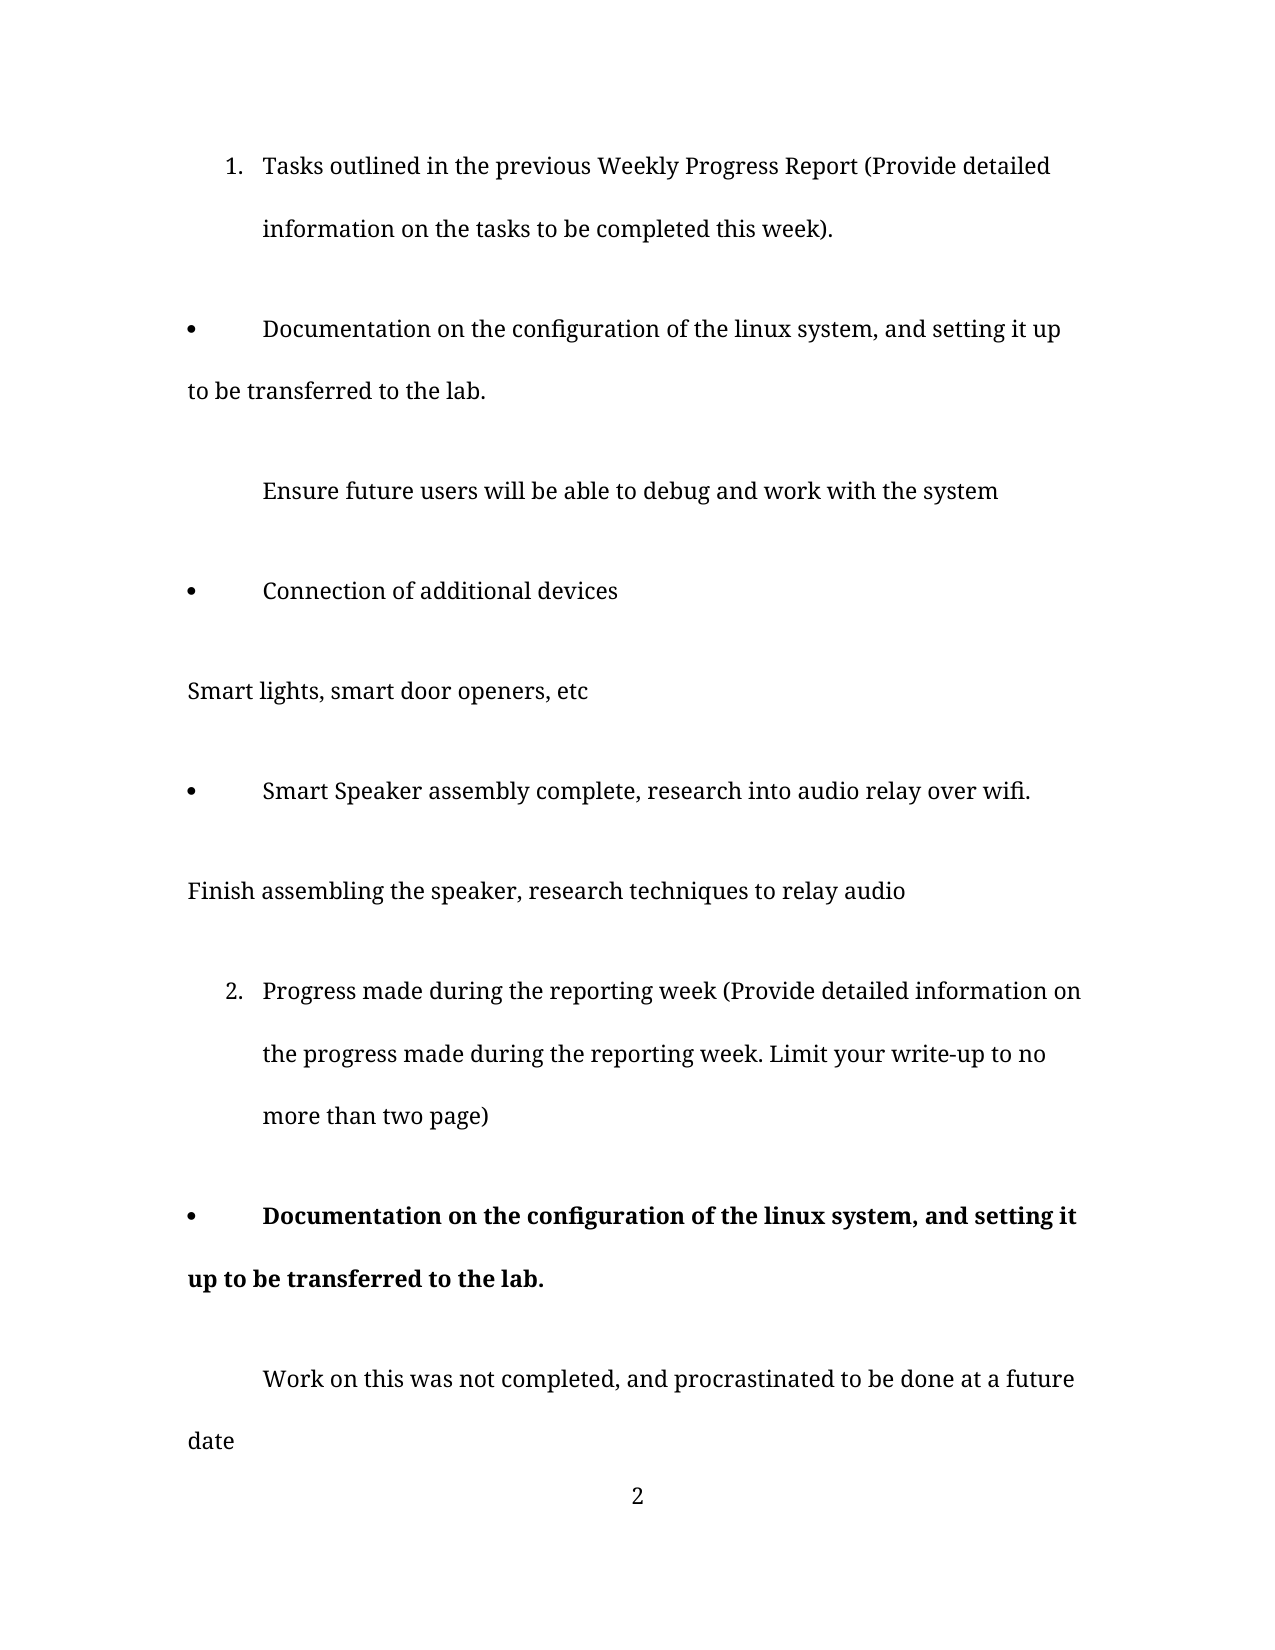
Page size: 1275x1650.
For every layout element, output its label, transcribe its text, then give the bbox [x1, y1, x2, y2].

list Documentation on the configuration of the linux system, and setting it up to be transferred to the lab. [187, 1200, 1087, 1294]
text Ensure future users will be able to debug and work with the system [187, 475, 1087, 506]
list Smart lights, smart door openers, etc [187, 675, 1087, 706]
list Connection of additional devices [187, 575, 1087, 606]
text Work on this was not completed, and procrastinated to be done at a future date [187, 1362, 1087, 1456]
list Smart Speaker assembly complete, research into audio relay over wifi. [187, 775, 1087, 806]
list Documentation on the configuration of the linux system, and setting it up to be transferred to the lab. [187, 312, 1087, 406]
list Progress made during the reporting week (Provide detailed information on the progress made during the reporting week. Limit your write-up to no more than two page) [225, 975, 1087, 1131]
list Finish assembling the speaker, research techniques to relay audio [187, 875, 1087, 906]
list Tasks outlined in the previous Weekly Progress Report (Provide detailed information on the tasks to be completed this week). [225, 150, 1087, 244]
